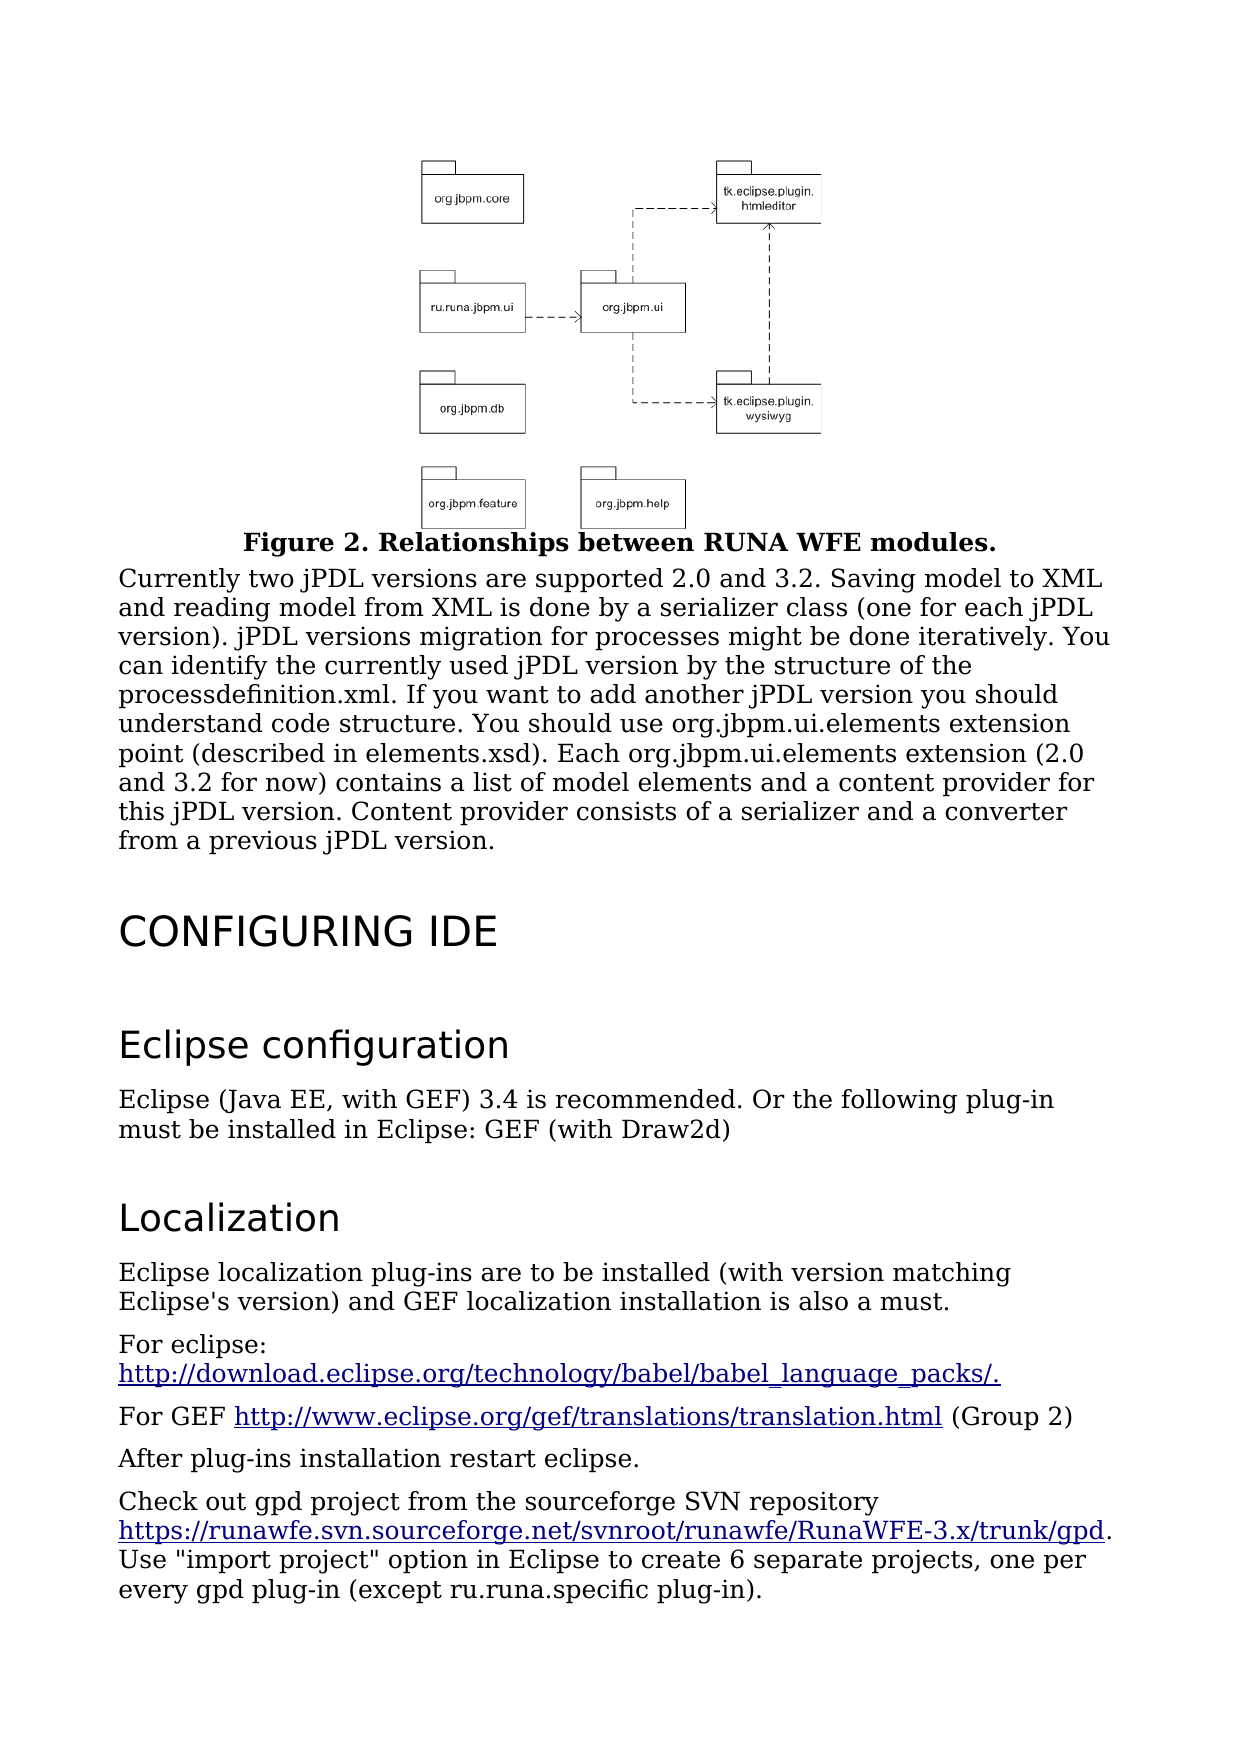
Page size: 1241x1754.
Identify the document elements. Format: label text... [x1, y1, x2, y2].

subtitle CONFIGURING IDE [118, 908, 1122, 956]
text Currently two jPDL versions are supported 2.0 and 3.2. Saving model to XML and reading model from XML is done by a serializer class (one for each jPDL version). jPDL versions migration for processes might be done iteratively. You can identify the currently used jPDL version by the structure of the processdefinition.xml. If you want to add another jPDL version you should understand code structure. You should use org.jbpm.ui.elements extension point (described in elements.xsd). Each org.jbpm.ui.elements extension (2.0 and 3.2 for now) contains a list of model elements and a content provider for this jPDL version. Content provider consists of a serializer and a converter from a previous jPDL version. [118, 564, 1122, 855]
picture [419, 160, 822, 529]
subtitle Localization [118, 1196, 1122, 1240]
text For eclipse: http://download.eclipse.org/technology/babel/babel_language_packs/. [118, 1330, 1122, 1388]
table_cell [620, 118, 1122, 161]
table_cell [118, 118, 620, 161]
text After plug-ins installation restart eclipse. [118, 1444, 1122, 1474]
text Eclipse localization plug-ins are to be installed (with version matching Eclipse's version) and GEF localization installation is also a must. [118, 1258, 1122, 1316]
text Figure 2. Relationships between RUNA WFE modules. [118, 528, 1122, 558]
text Eclipse (Java EE, with GEF) 3.4 is recommended. Or the following plug-in must be installed in Eclipse: GEF (with Draw2d) [118, 1086, 1122, 1144]
text Check out gpd project from the sourceforge SVN repository https://runawfe.svn.sourceforge.net/svnroot/runawfe/RunaWFE-3.x/trunk/gpd. Use "import project" option in Eclipse to create 6 separate projects, one per every gpd plug-in (except ru.runa.specific plug-in). [118, 1487, 1122, 1604]
subtitle Eclipse configuration [118, 1024, 1122, 1068]
text For GEF http://www.eclipse.org/gef/translations/translation.html (Group 2) [118, 1402, 1122, 1431]
